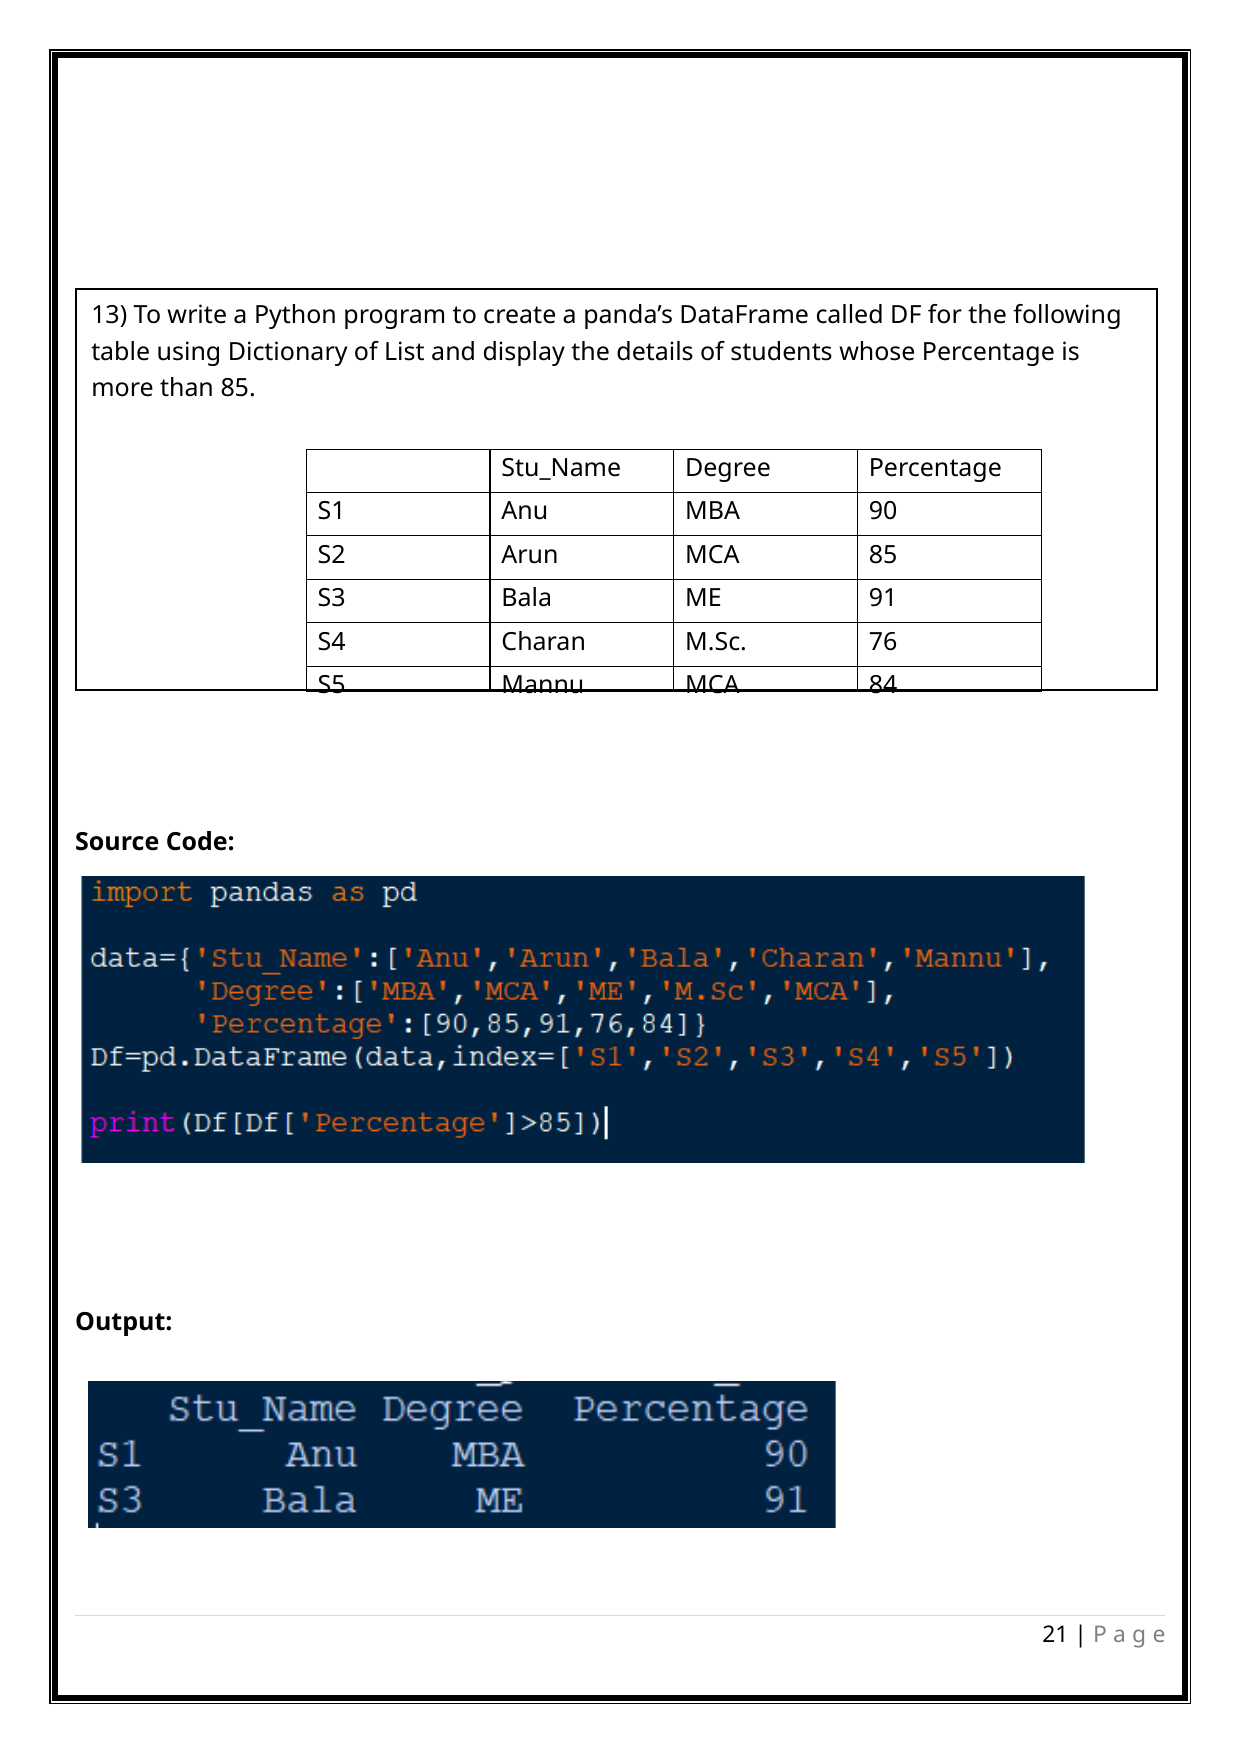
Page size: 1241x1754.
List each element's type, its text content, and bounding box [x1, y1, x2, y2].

text MCA [685, 536, 846, 571]
text 90 [869, 493, 1030, 527]
text M.Sc. [685, 623, 846, 657]
text MCA [685, 667, 846, 691]
text Stu_Name [501, 450, 662, 484]
text 85 [869, 536, 1030, 571]
text 91 [869, 580, 1030, 614]
text Source Code: [75, 823, 1165, 857]
text Output: [75, 1304, 1165, 1338]
text Bala [501, 580, 662, 614]
text S5 [317, 667, 479, 691]
text Mannu [501, 667, 662, 691]
text ME [685, 580, 846, 614]
picture [81, 876, 1085, 1163]
text S3 [317, 580, 479, 614]
text 84 [869, 667, 1030, 691]
text 13) To write a Python program to create a panda’s DataFrame called DF for the following table using Dictionary of List and display the details of students whose Percentage is more than 85. [91, 296, 1142, 438]
text S4 [317, 623, 479, 657]
text Percentage [869, 450, 1030, 484]
text MBA [685, 493, 846, 527]
text Arun [501, 536, 662, 571]
text Degree [685, 450, 846, 484]
text S1 [317, 493, 479, 527]
text Anu [501, 493, 662, 527]
picture [88, 1381, 836, 1528]
text 76 [869, 623, 1030, 657]
text S2 [317, 536, 479, 571]
text Charan [501, 623, 662, 657]
